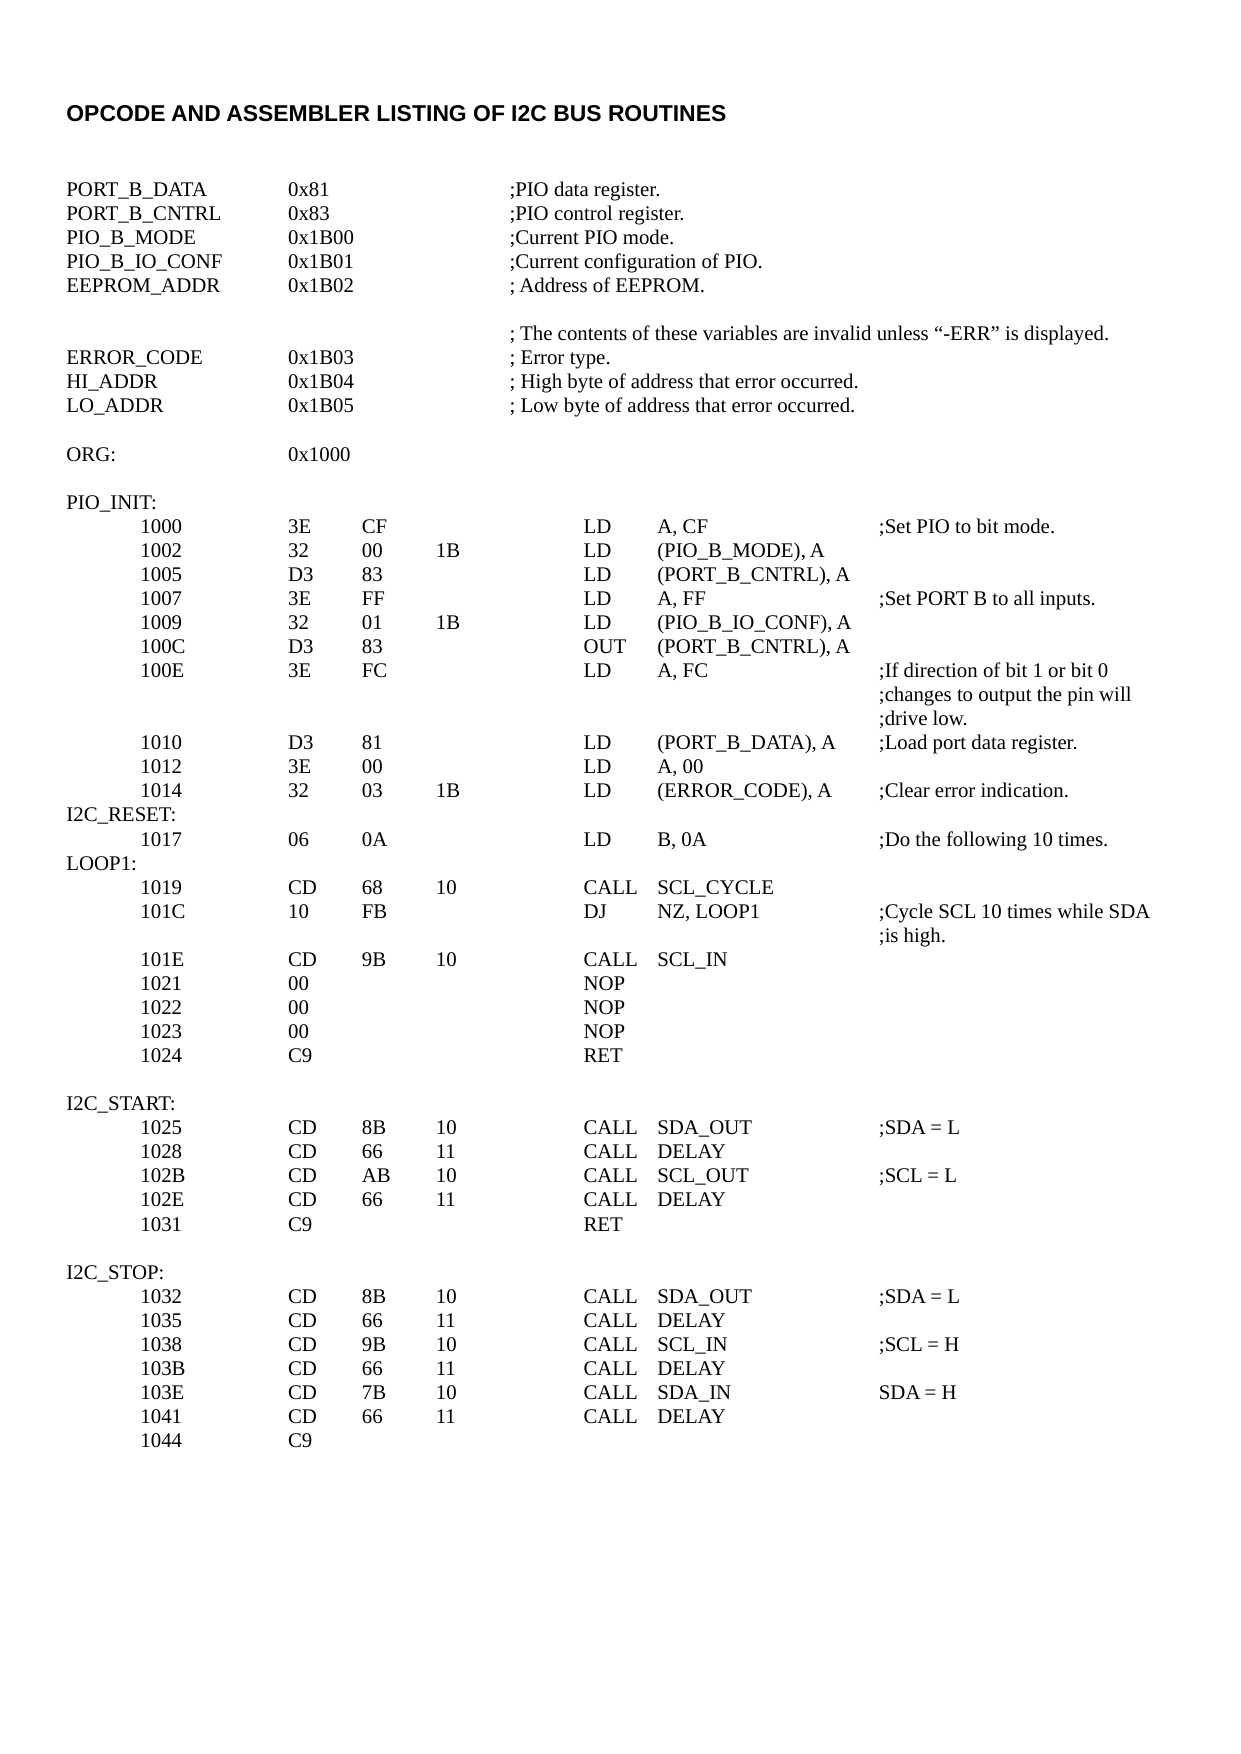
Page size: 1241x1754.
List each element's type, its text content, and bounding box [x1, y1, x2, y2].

text ERROR_CODE 0x1B03 ; Error type. [66, 345, 1172, 369]
text 1025 CD 8B 10 CALL SDA_OUT ;SDA = L [66, 1115, 1172, 1139]
text 100C D3 83 OUT (PORT_B_CNTRL), A [66, 634, 1172, 658]
text 1038 CD 9B 10 CALL SCL_IN ;SCL = H [66, 1332, 1172, 1356]
text I2C_STOP: [66, 1259, 1172, 1284]
text PORT_B_DATA 0x81 ;PIO data register. [66, 177, 1172, 201]
text 1005 D3 83 LD (PORT_B_CNTRL), A [66, 562, 1172, 586]
text 101E CD 9B 10 CALL SCL_IN [66, 947, 1172, 971]
text HI_ADDR 0x1B04 ; High byte of address that error occurred. [66, 369, 1172, 393]
text I2C_START: [66, 1091, 1172, 1115]
text 103B CD 66 11 CALL DELAY [66, 1356, 1172, 1380]
text 1032 CD 8B 10 CALL SDA_OUT ;SDA = L [66, 1284, 1172, 1308]
text PIO_B_IO_CONF 0x1B01 ;Current configuration of PIO. [66, 249, 1172, 273]
text 1028 CD 66 11 CALL DELAY [66, 1139, 1172, 1163]
text 1035 CD 66 11 CALL DELAY [66, 1308, 1172, 1332]
text OPCODE AND ASSEMBLER LISTING OF I2C BUS ROUTINES [66, 100, 1172, 126]
text 1014 32 03 1B LD (ERROR_CODE), A ;Clear error indication. [66, 778, 1172, 802]
text 1044 C9 [66, 1428, 1172, 1452]
text 100E 3E FC LD A, FC ;If direction of bit 1 or bit 0 ;changes to output the pin will ;drive low. [66, 658, 1172, 730]
text PIO_B_MODE 0x1B00 ;Current PIO mode. [66, 225, 1172, 249]
text 1031 C9 RET [66, 1211, 1172, 1236]
text 1021 00 NOP [66, 971, 1172, 995]
text 103E CD 7B 10 CALL SDA_IN SDA = H [66, 1380, 1172, 1404]
text 1023 00 NOP [66, 1019, 1172, 1043]
text 1000 3E CF LD A, CF ;Set PIO to bit mode. [66, 514, 1172, 538]
text 1041 CD 66 11 CALL DELAY [66, 1404, 1172, 1428]
text EEPROM_ADDR 0x1B02 ; Address of EEPROM. [66, 273, 1172, 297]
text 101C 10 FB DJ NZ, LOOP1 ;Cycle SCL 10 times while SDA [66, 899, 1172, 923]
text ORG: 0x1000 [66, 441, 1172, 466]
text I2C_RESET: [66, 802, 1172, 826]
text 1017 06 0A LD B, 0A ;Do the following 10 times. [66, 826, 1172, 851]
text 1010 D3 81 LD (PORT_B_DATA), A ;Load port data register. [66, 730, 1172, 754]
text 1002 32 00 1B LD (PIO_B_MODE), A [66, 538, 1172, 562]
text 102B CD AB 10 CALL SCL_OUT ;SCL = L [66, 1163, 1172, 1187]
text ; The contents of these variables are invalid unless “-ERR” is displayed. [66, 321, 1172, 345]
text 1007 3E FF LD A, FF ;Set PORT B to all inputs. [66, 586, 1172, 610]
text 1022 00 NOP [66, 995, 1172, 1019]
text LO_ADDR 0x1B05 ; Low byte of address that error occurred. [66, 393, 1172, 417]
text 1024 C9 RET [66, 1043, 1172, 1067]
text PIO_INIT: [66, 489, 1172, 514]
text PORT_B_CNTRL 0x83 ;PIO control register. [66, 201, 1172, 225]
text 1012 3E 00 LD A, 00 [66, 754, 1172, 778]
text 102E CD 66 11 CALL DELAY [66, 1187, 1172, 1211]
text 1009 32 01 1B LD (PIO_B_IO_CONF), A [66, 610, 1172, 634]
text ;is high. [66, 923, 1172, 947]
text LOOP1: [66, 851, 1172, 874]
text 1019 CD 68 10 CALL SCL_CYCLE [66, 874, 1172, 899]
